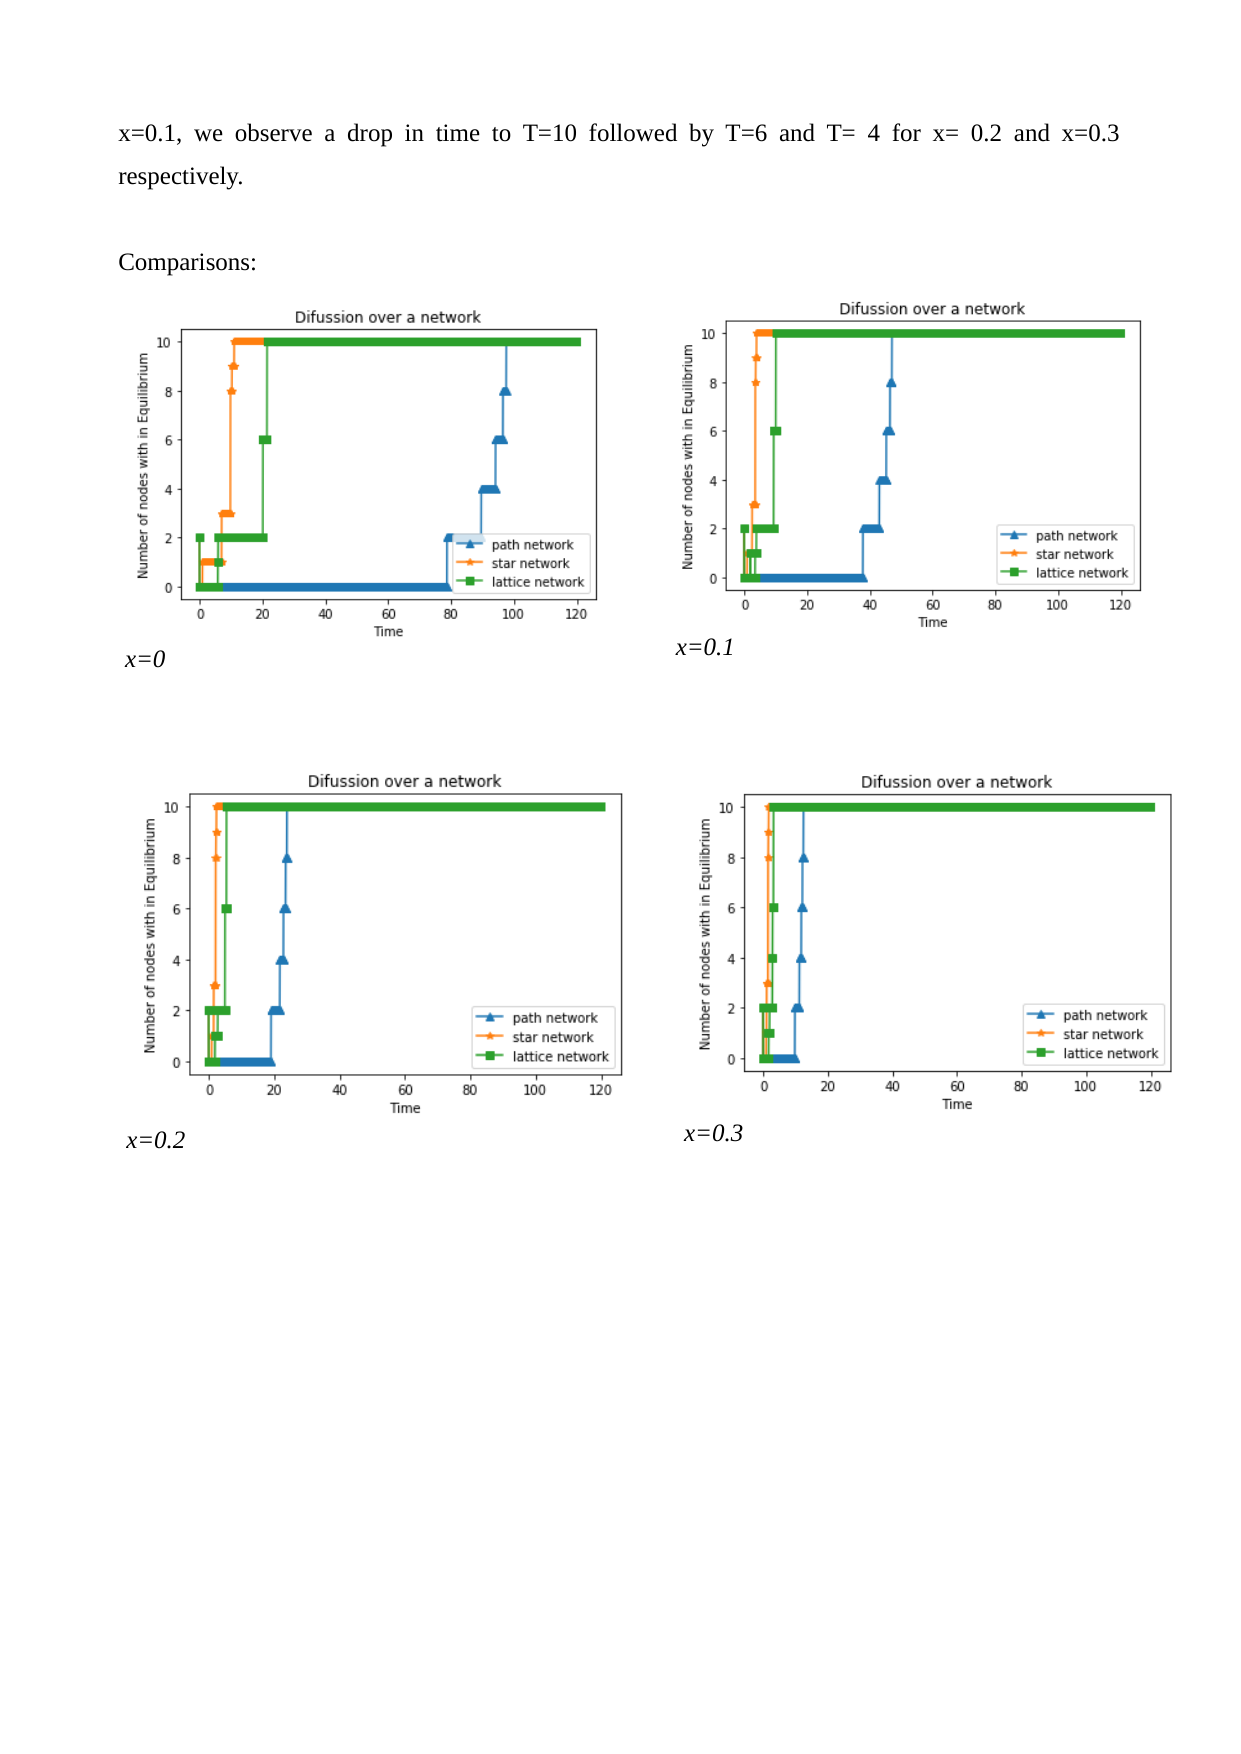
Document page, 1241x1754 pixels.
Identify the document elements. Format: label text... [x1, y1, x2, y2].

text x=0.3 [684, 1118, 1200, 1146]
picture [124, 303, 622, 645]
picture [675, 286, 1182, 632]
picture [126, 751, 643, 1126]
picture [683, 756, 1200, 1118]
text Comparisons: [118, 247, 1182, 286]
text x=0.2 [126, 1126, 642, 1154]
text x=0.1 [676, 632, 1182, 661]
text x=0.1, we observe a drop in time to T=10 followed by T=6 and T= 4 for x= 0.2 and x=0.3 respectively. [118, 118, 1122, 190]
text x=0 [125, 645, 622, 673]
